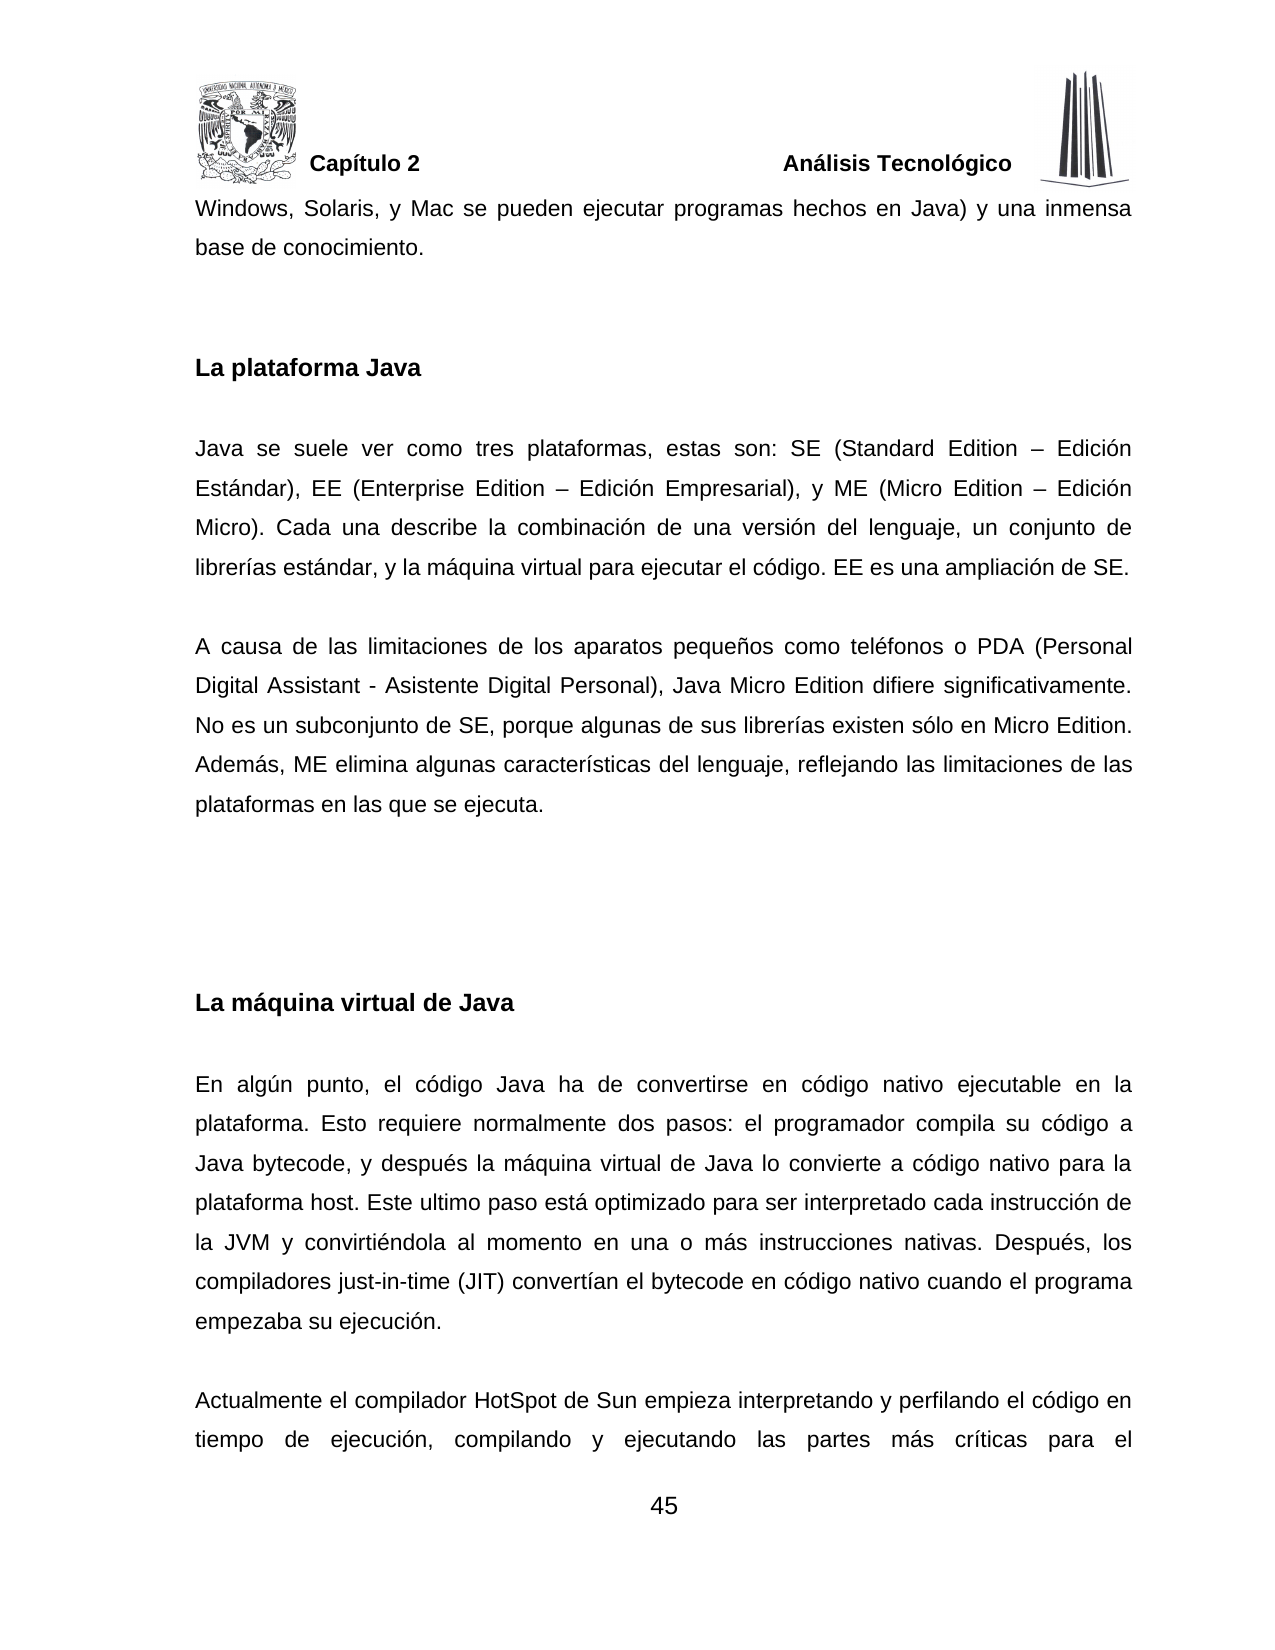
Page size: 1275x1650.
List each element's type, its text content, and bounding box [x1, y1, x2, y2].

picture [1034, 65, 1136, 193]
text En algún punto, el código Java ha de convertirse en código nativo ejecutable en la plataforma. Esto requiere normalmente dos pasos: el programador compila su código a Java bytecode, y después la máquina virtual de Java lo convierte a código nativo para la plataforma host. Este ultimo paso está optimizado para ser interpretado cada instrucción de la JVM y convirtiéndola al momento en una o más instrucciones nativas. Después, los compiladores just-in-time (JIT) convertían el bytecode en código nativo cuando el programa empezaba su ejecución. [195, 1071, 1133, 1334]
text Java se suele ver como tres plataformas, estas son: SE (Standard Edition – Edición Estándar), EE (Enterprise Edition – Edición Empresarial), y ME (Micro Edition – Edición Micro). Cada una describe la combinación de una versión del lenguaje, un conjunto de librerías estándar, y la máquina virtual para ejecutar el código. EE es una ampliación de SE. [195, 435, 1133, 580]
text La plataforma Java [195, 353, 1133, 382]
text A causa de las limitaciones de los aparatos pequeños como teléfonos o PDA (Personal Digital Assistant - Asistente Digital Personal), Java Micro Edition difiere significativamente. No es un subconjunto de SE, porque algunas de sus librerías existen sólo en Micro Edition. Además, ME elimina algunas características del lenguaje, reflejando las limitaciones de las plataformas en las que se ejecuta. [195, 633, 1133, 817]
text Windows, Solaris, y Mac se pueden ejecutar programas hechos en Java) y una inmensa base de conocimiento. [195, 195, 1133, 261]
text La máquina virtual de Java [195, 988, 1133, 1017]
text Actualmente el compilador HotSpot de Sun empieza interpretando y perfilando el código en tiempo de ejecución, compilando y ejecutando las partes más críticas para el [195, 1387, 1133, 1452]
